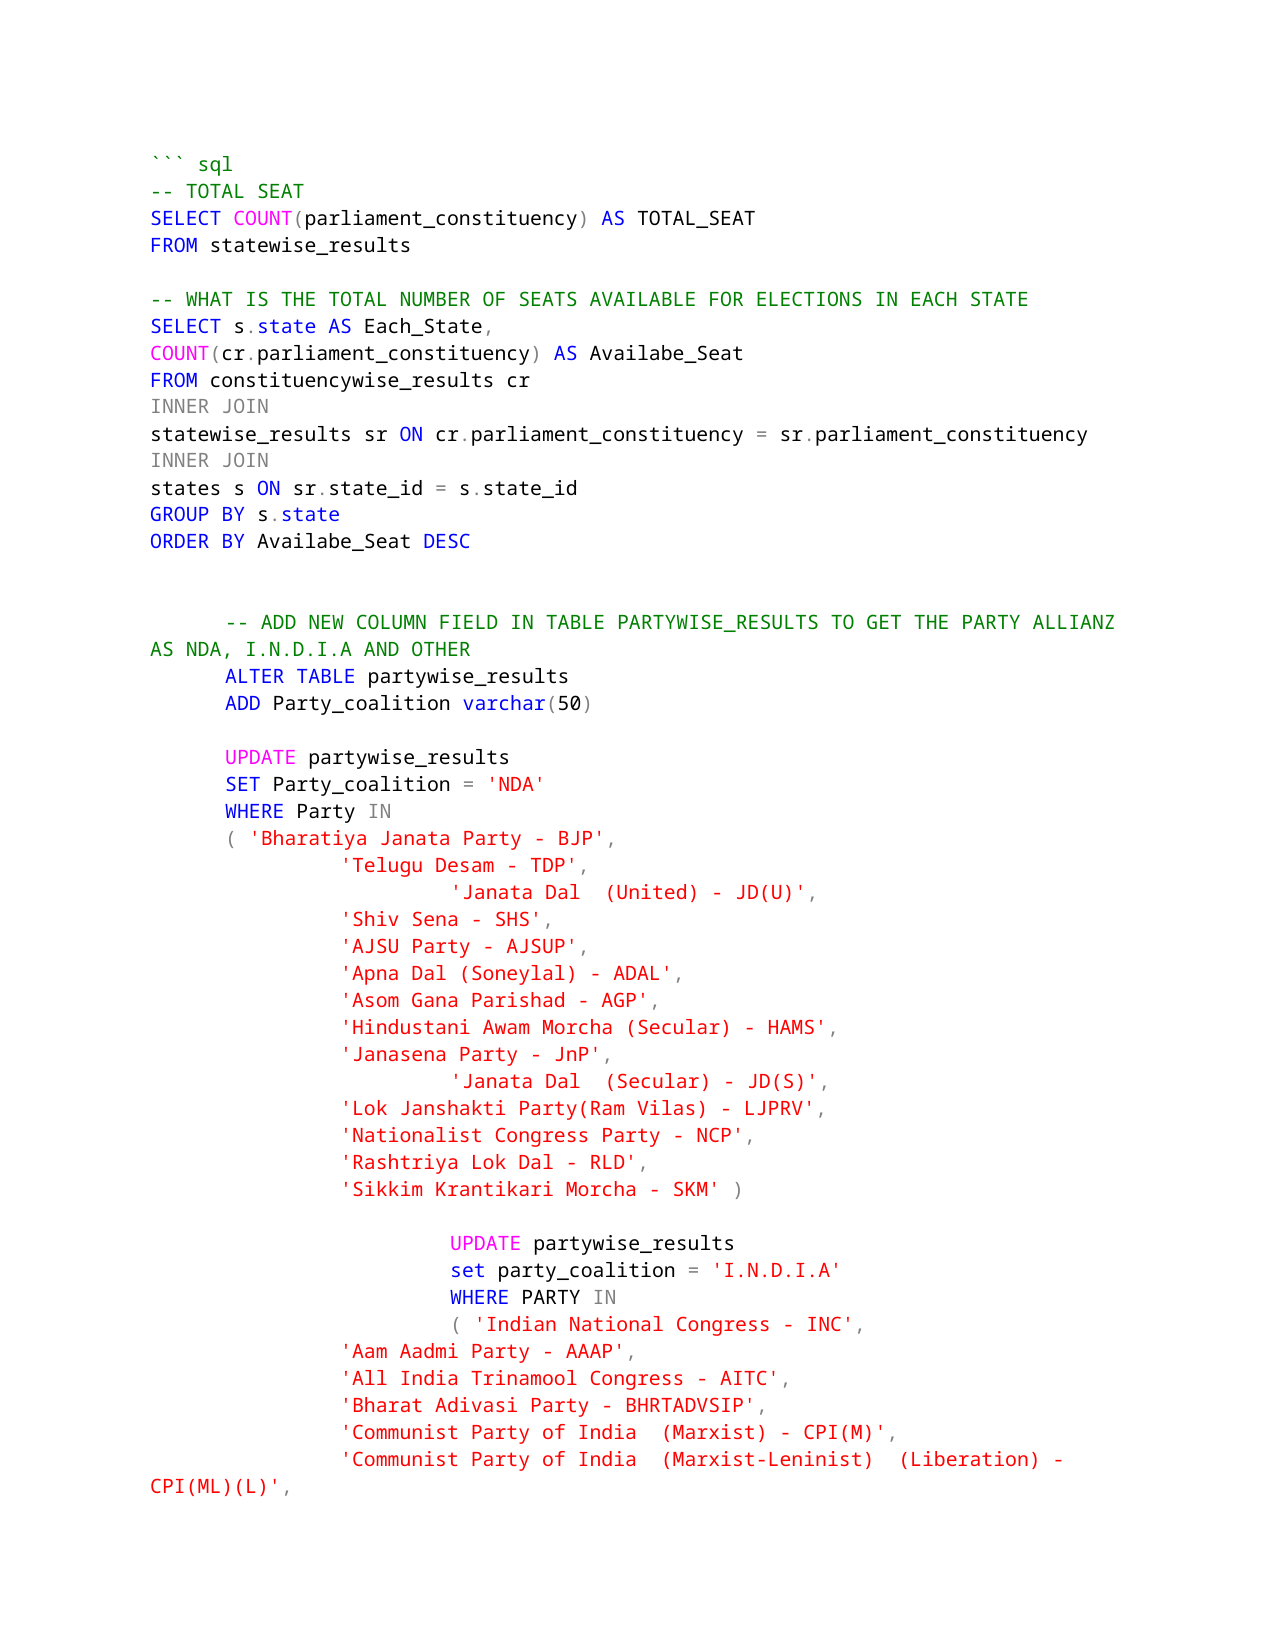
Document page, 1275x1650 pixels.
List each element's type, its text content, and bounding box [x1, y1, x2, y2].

text ADD Party_coalition varchar(50) [150, 689, 1125, 717]
text 'Rashtriya Lok Dal - RLD', [150, 1148, 1125, 1175]
text 'Janata Dal (Secular) - JD(S)', [150, 1067, 1125, 1094]
text 'Apna Dal (Soneylal) - ADAL', [150, 959, 1125, 986]
text SELECT COUNT(parliament_constituency) AS TOTAL_SEAT [150, 204, 1125, 231]
text GROUP BY s.state [150, 501, 1125, 528]
text INNER JOIN [150, 447, 1125, 474]
text FROM constituencywise_results cr [150, 366, 1125, 393]
text 'All India Trinamool Congress - AITC', [150, 1364, 1125, 1391]
text INNER JOIN [150, 393, 1125, 420]
text SELECT s.state AS Each_State, [150, 312, 1125, 339]
text WHERE PARTY IN [150, 1283, 1125, 1310]
text WHERE Party IN [150, 797, 1125, 824]
text -- ADD NEW COLUMN FIELD IN TABLE PARTYWISE_RESULTS TO GET THE PARTY ALLIANZ AS NDA, I.N.D.I.A AND OTHER [150, 609, 1125, 663]
text ( 'Indian National Congress - INC', [150, 1310, 1125, 1337]
text ``` sql [150, 150, 1125, 177]
text -- WHAT IS THE TOTAL NUMBER OF SEATS AVAILABLE FOR ELECTIONS IN EACH STATE [150, 285, 1125, 312]
text 'Communist Party of India (Marxist-Leninist) (Liberation) - CPI(ML)(L)', [150, 1445, 1125, 1499]
text 'Sikkim Krantikari Morcha - SKM' ) [150, 1175, 1125, 1202]
text UPDATE partywise_results [150, 1229, 1125, 1256]
text 'Nationalist Congress Party - NCP', [150, 1121, 1125, 1148]
text 'AJSU Party - AJSUP', [150, 932, 1125, 959]
text 'Janasena Party - JnP', [150, 1040, 1125, 1067]
text 'Hindustani Awam Morcha (Secular) - HAMS', [150, 1013, 1125, 1040]
text ALTER TABLE partywise_results [150, 663, 1125, 689]
text -- TOTAL SEAT [150, 177, 1125, 204]
text 'Communist Party of India (Marxist) - CPI(M)', [150, 1418, 1125, 1445]
text FROM statewise_results [150, 231, 1125, 258]
text states s ON sr.state_id = s.state_id [150, 474, 1125, 501]
text ( 'Bharatiya Janata Party - BJP', [150, 824, 1125, 851]
text 'Telugu Desam - TDP', [150, 851, 1125, 878]
text statewise_results sr ON cr.parliament_constituency = sr.parliament_constituency [150, 420, 1125, 447]
text 'Bharat Adivasi Party - BHRTADVSIP', [150, 1391, 1125, 1418]
text ORDER BY Availabe_Seat DESC [150, 528, 1125, 555]
text set party_coalition = 'I.N.D.I.A' [150, 1256, 1125, 1283]
text SET Party_coalition = 'NDA' [150, 771, 1125, 797]
text COUNT(cr.parliament_constituency) AS Availabe_Seat [150, 339, 1125, 366]
text 'Asom Gana Parishad - AGP', [150, 986, 1125, 1013]
text 'Shiv Sena - SHS', [150, 905, 1125, 932]
text UPDATE partywise_results [150, 743, 1125, 771]
text 'Janata Dal (United) - JD(U)', [150, 878, 1125, 905]
text 'Lok Janshakti Party(Ram Vilas) - LJPRV', [150, 1094, 1125, 1121]
text 'Aam Aadmi Party - AAAP', [150, 1337, 1125, 1364]
